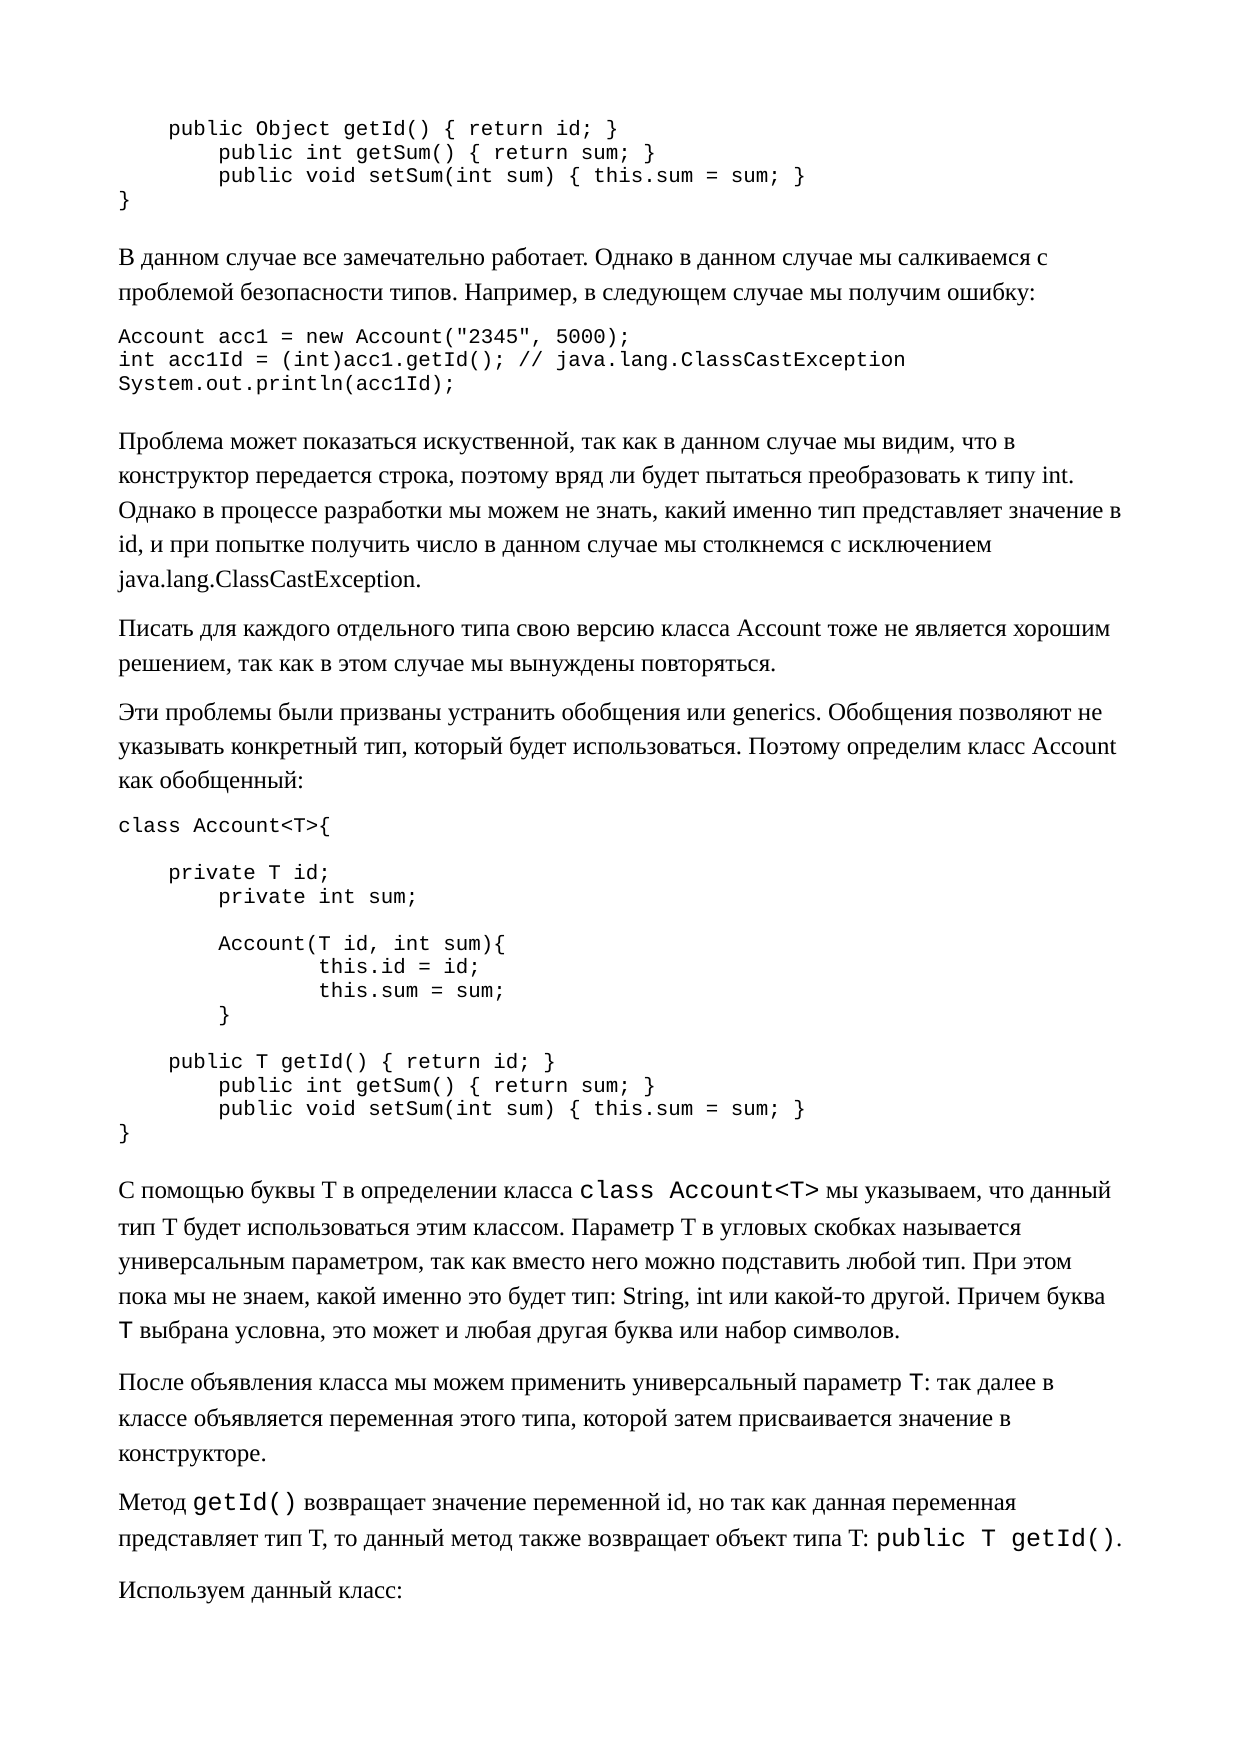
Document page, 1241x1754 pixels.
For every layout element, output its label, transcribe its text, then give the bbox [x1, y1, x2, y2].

text Используем данный класс: [118, 1575, 1122, 1604]
text Эти проблемы были призваны устранить обобщения или generics. Обобщения позволяют не указывать конкретный тип, который будет использоваться. Поэтому определим класс Account как обобщенный: [118, 697, 1122, 794]
text В данном случае все замечательно работает. Однако в данном случае мы салкиваемся с проблемой безопасности типов. Например, в следующем случае мы получим ошибку: [118, 242, 1122, 305]
text С помощью буквы T в определении класса class Account<T> мы указываем, что данный тип T будет использоваться этим классом. Параметр T в угловых скобках называется универсальным параметром, так как вместо него можно подставить любой тип. При этом пока мы не знаем, какой именно это будет тип: String, int или какой-то другой. Причем буква T выбрана условна, это может и любая другая буква или набор символов. [118, 1175, 1122, 1346]
text public void setSum(int sum) { this.sum = sum; } [118, 165, 1122, 189]
text public int getSum() { return sum; } [118, 1075, 1122, 1098]
text } [118, 1004, 1122, 1027]
text class Account<T>{ [118, 815, 1122, 838]
text Проблема может показаться искуственной, так как в данном случае мы видим, что в конструктор передается строка, поэтому вряд ли будет пытаться преобразовать к типу int. Однако в процессе разработки мы можем не знать, какий именно тип представляет значение в id, и при попытке получить число в данном случае мы столкнемся с исключением java.lang.ClassCastException. [118, 426, 1122, 593]
text Account(T id, int sum){ [118, 933, 1122, 957]
text Метод getId() возвращает значение переменной id, но так как данная переменная представляет тип T, то данный метод также возвращает объект типа T: public T getId(). [118, 1487, 1122, 1554]
text public int getSum() { return sum; } [118, 142, 1122, 165]
text this.id = id; [118, 957, 1122, 980]
text System.out.println(acc1Id); [118, 373, 1122, 397]
text private T id; [118, 862, 1122, 886]
text Писать для каждого отдельного типа свою версию класса Account тоже не является хорошим решением, так как в этом случае мы вынуждены повторяться. [118, 613, 1122, 676]
text } [118, 1122, 1122, 1146]
text public void setSum(int sum) { this.sum = sum; } [118, 1098, 1122, 1122]
text public T getId() { return id; } [118, 1051, 1122, 1075]
text int acc1Id = (int)acc1.getId(); // java.lang.ClassCastException [118, 349, 1122, 373]
text После объявления класса мы можем применить универсальный параметр T: так далее в классе объявляется переменная этого типа, которой затем присваивается значение в конструкторе. [118, 1367, 1122, 1467]
text this.sum = sum; [118, 980, 1122, 1004]
text Account acc1 = new Account("2345", 5000); [118, 326, 1122, 349]
text private int sum; [118, 886, 1122, 909]
text public Object getId() { return id; } [118, 118, 1122, 142]
text } [118, 189, 1122, 213]
